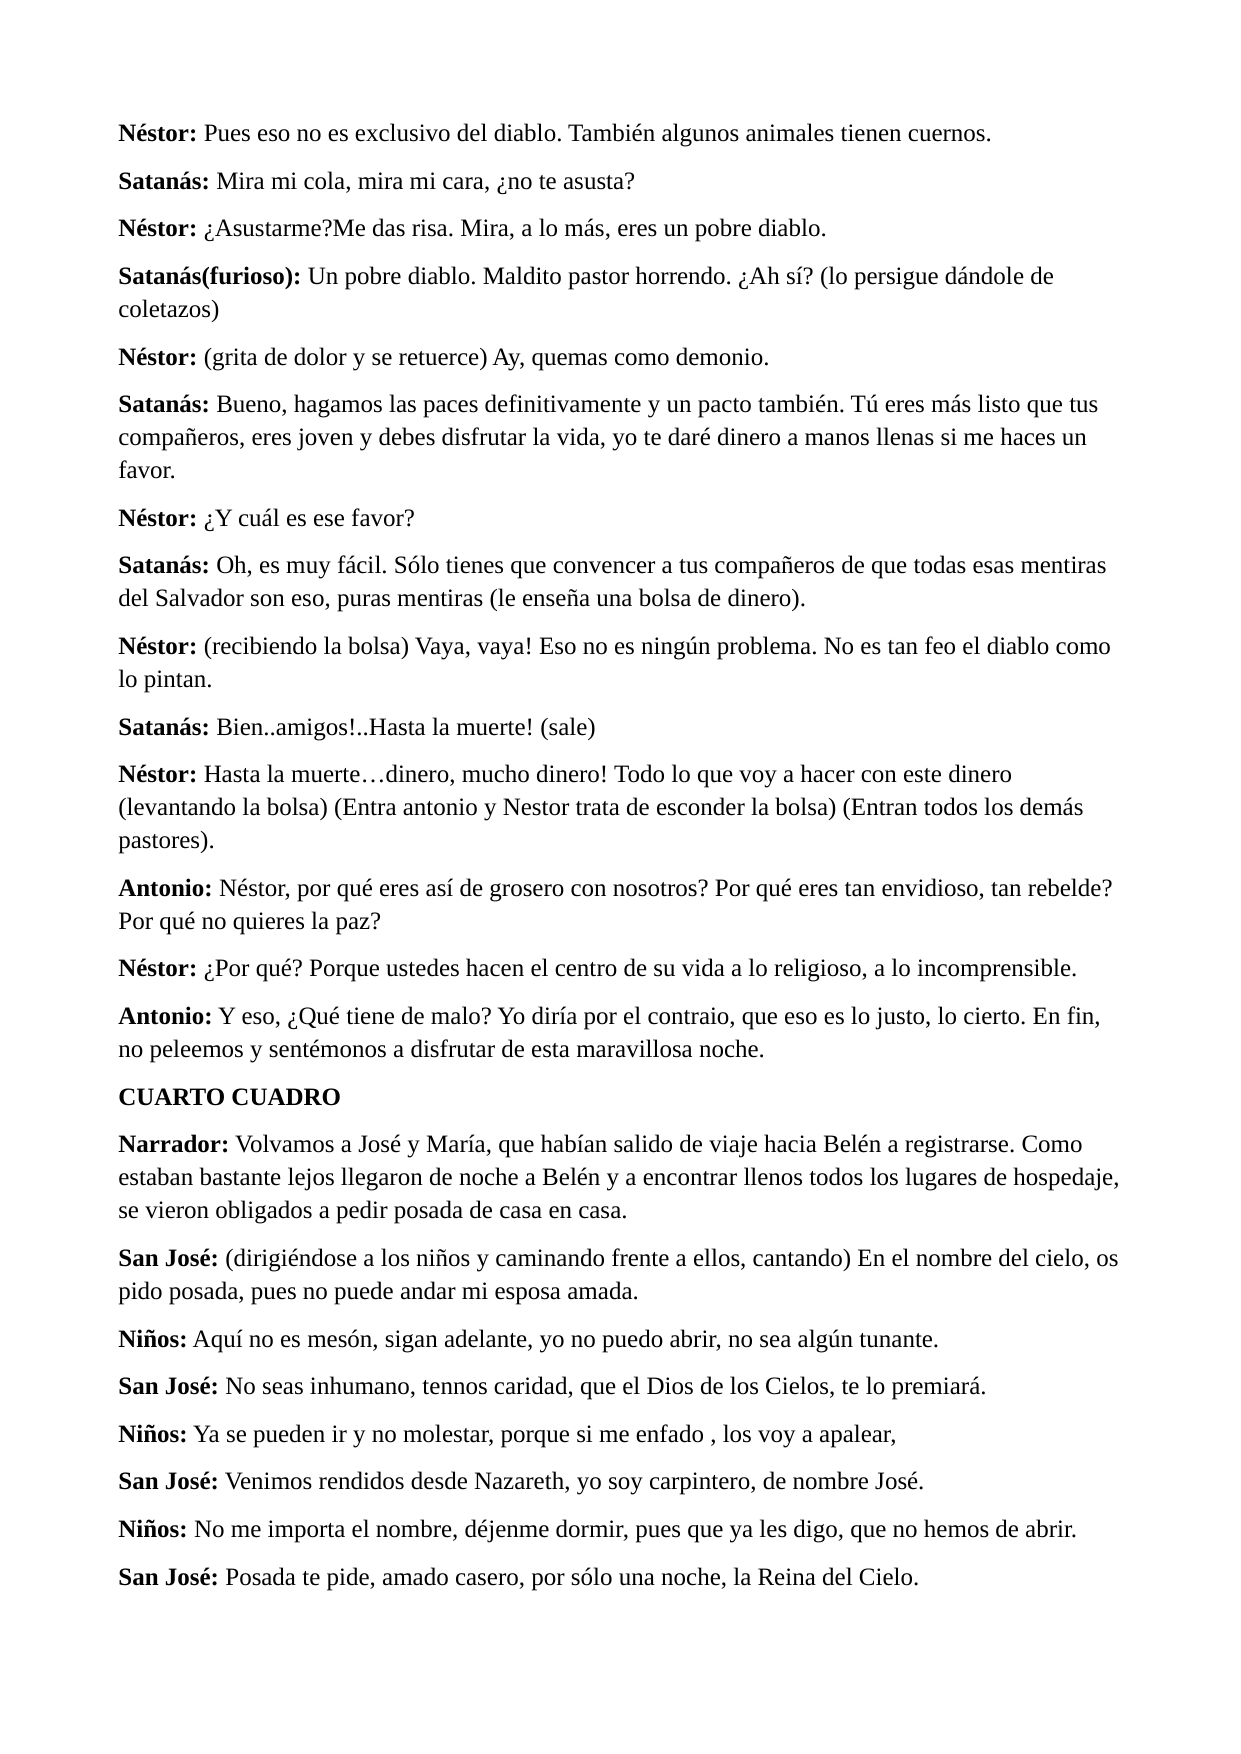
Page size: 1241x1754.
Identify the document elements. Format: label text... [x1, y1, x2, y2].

text Satanás: Oh, es muy fácil. Sólo tienes que convencer a tus compañeros de que todas esas mentiras del Salvador son eso, puras mentiras (le enseña una bolsa de dinero). [118, 550, 1122, 612]
text Niños: Aquí no es mesón, sigan adelante, yo no puedo abrir, no sea algún tunante. [118, 1324, 1122, 1352]
text CUARTO CUADRO [118, 1082, 1122, 1111]
text Néstor: Pues eso no es exclusivo del diablo. También algunos animales tienen cuernos. [118, 118, 1122, 147]
text San José: Posada te pide, amado casero, por sólo una noche, la Reina del Cielo. [118, 1562, 1122, 1590]
text Néstor: ¿Asustarme?Me das risa. Mira, a lo más, eres un pobre diablo. [118, 213, 1122, 242]
text Satanás: Bien..amigos!..Hasta la muerte! (sale) [118, 712, 1122, 740]
text Narrador: Volvamos a José y María, que habían salido de viaje hacia Belén a registrarse. Como estaban bastante lejos llegaron de noche a Belén y a encontrar llenos todos los lugares de hospedaje, se vieron obligados a pedir posada de casa en casa. [118, 1129, 1122, 1224]
text San José: No seas inhumano, tennos caridad, que el Dios de los Cielos, te lo premiará. [118, 1371, 1122, 1400]
text Satanás(furioso): Un pobre diablo. Maldito pastor horrendo. ¿Ah sí? (lo persigue dándole de coletazos) [118, 261, 1122, 323]
text Niños: Ya se pueden ir y no molestar, porque si me enfado , los voy a apalear, [118, 1419, 1122, 1448]
text San José: (dirigiéndose a los niños y caminando frente a ellos, cantando) En el nombre del cielo, os pido posada, pues no puede andar mi esposa amada. [118, 1243, 1122, 1305]
text Niños: No me importa el nombre, déjenme dormir, pues que ya les digo, que no hemos de abrir. [118, 1514, 1122, 1543]
text Néstor: ¿Y cuál es ese favor? [118, 503, 1122, 532]
text Satanás: Bueno, hagamos las paces definitivamente y un pacto también. Tú eres más listo que tus compañeros, eres joven y debes disfrutar la vida, yo te daré dinero a manos llenas si me haces un favor. [118, 389, 1122, 484]
text Néstor: Hasta la muerte…dinero, mucho dinero! Todo lo que voy a hacer con este dinero (levantando la bolsa) (Entra antonio y Nestor trata de esconder la bolsa) (Entran todos los demás pastores). [118, 759, 1122, 854]
text Satanás: Mira mi cola, mira mi cara, ¿no te asusta? [118, 166, 1122, 194]
text Néstor: ¿Por qué? Porque ustedes hacen el centro de su vida a lo religioso, a lo incomprensible. [118, 953, 1122, 982]
text San José: Venimos rendidos desde Nazareth, yo soy carpintero, de nombre José. [118, 1466, 1122, 1495]
text Néstor: (recibiendo la bolsa) Vaya, vaya! Eso no es ningún problema. No es tan feo el diablo como lo pintan. [118, 631, 1122, 693]
text Antonio: Y eso, ¿Qué tiene de malo? Yo diría por el contraio, que eso es lo justo, lo cierto. En fin, no peleemos y sentémonos a disfrutar de esta maravillosa noche. [118, 1001, 1122, 1063]
text Antonio: Néstor, por qué eres así de grosero con nosotros? Por qué eres tan envidioso, tan rebelde? Por qué no quieres la paz? [118, 873, 1122, 935]
text Néstor: (grita de dolor y se retuerce) Ay, quemas como demonio. [118, 342, 1122, 370]
